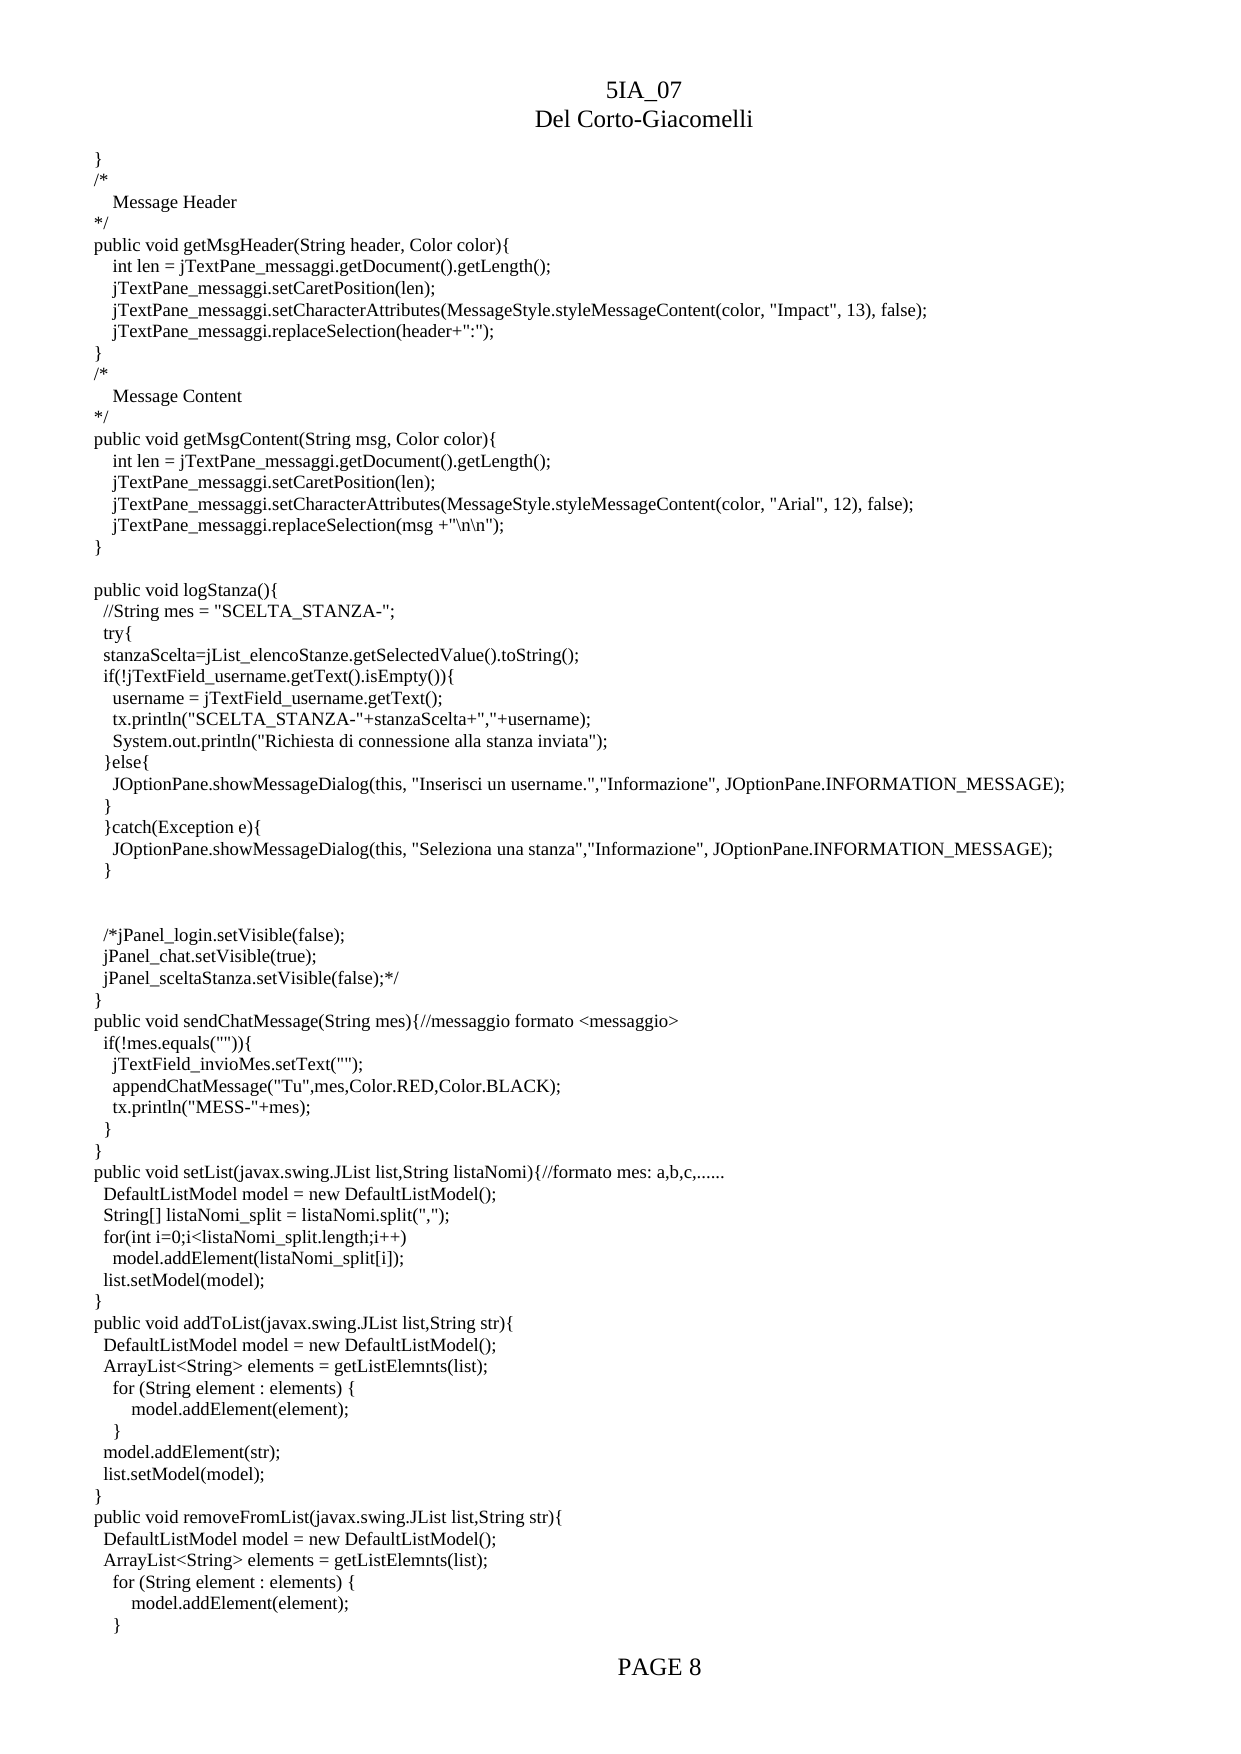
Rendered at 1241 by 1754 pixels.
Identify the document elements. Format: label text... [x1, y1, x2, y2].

text int len = jTextPane_messaggi.getDocument().getLength(); [75, 449, 1162, 471]
text for(int i=0;i<listaNomi_split.length;i++) [75, 1226, 1162, 1247]
text public void setList(javax.swing.JList list,String listaNomi){//formato mes: a,b,c,...... [75, 1161, 1162, 1183]
text for (String element : elements) { [75, 1377, 1162, 1398]
text ArrayList<String> elements = getListElemnts(list); [75, 1549, 1162, 1571]
text } [75, 794, 1162, 816]
text jTextPane_messaggi.setCaretPosition(len); [75, 277, 1162, 298]
text username = jTextField_username.getText(); [75, 687, 1162, 708]
text public void removeFromList(javax.swing.JList list,String str){ [75, 1506, 1162, 1528]
text jTextPane_messaggi.setCharacterAttributes(MessageStyle.styleMessageContent(color, "Impact", 13), false); [75, 298, 1162, 320]
text jTextPane_messaggi.replaceSelection(msg +"\n\n"); [75, 514, 1162, 536]
text jTextPane_messaggi.replaceSelection(header+":"); [75, 320, 1162, 342]
text JOptionPane.showMessageDialog(this, "Seleziona una stanza","Informazione", JOptionPane.INFORMATION_MESSAGE); [75, 838, 1162, 859]
text tx.println("MESS-"+mes); [75, 1096, 1162, 1118]
text String[] listaNomi_split = listaNomi.split(","); [75, 1204, 1162, 1226]
text model.addElement(element); [75, 1592, 1162, 1614]
text /* [75, 169, 1162, 191]
text model.addElement(element); [75, 1398, 1162, 1420]
text /* [75, 363, 1162, 385]
text tx.println("SCELTA_STANZA-"+stanzaScelta+","+username); [75, 708, 1162, 730]
text } [75, 1118, 1162, 1139]
text } [75, 536, 1162, 557]
text int len = jTextPane_messaggi.getDocument().getLength(); [75, 255, 1162, 277]
text //String mes = "SCELTA_STANZA-"; [75, 600, 1162, 622]
text jPanel_sceltaStanza.setVisible(false);*/ [75, 967, 1162, 988]
text jTextPane_messaggi.setCaretPosition(len); [75, 471, 1162, 493]
text list.setModel(model); [75, 1269, 1162, 1290]
text */ [75, 212, 1162, 234]
text public void sendChatMessage(String mes){//messaggio formato <messaggio> [75, 1010, 1162, 1032]
text JOptionPane.showMessageDialog(this, "Inserisci un username.","Informazione", JOptionPane.INFORMATION_MESSAGE); [75, 773, 1162, 794]
text list.setModel(model); [75, 1463, 1162, 1484]
text } [75, 1614, 1162, 1635]
text try{ [75, 622, 1162, 643]
text model.addElement(str); [75, 1441, 1162, 1463]
text if(!mes.equals("")){ [75, 1032, 1162, 1053]
text }catch(Exception e){ [75, 816, 1162, 838]
text for (String element : elements) { [75, 1571, 1162, 1592]
text } [75, 1139, 1162, 1161]
text DefaultListModel model = new DefaultListModel(); [75, 1183, 1162, 1204]
text public void getMsgContent(String msg, Color color){ [75, 428, 1162, 449]
text Message Content [75, 385, 1162, 406]
text } [75, 342, 1162, 363]
text } [75, 1290, 1162, 1312]
text /*jPanel_login.setVisible(false); [75, 924, 1162, 945]
text jTextField_invioMes.setText(""); [75, 1053, 1162, 1075]
text model.addElement(listaNomi_split[i]); [75, 1247, 1162, 1269]
text DefaultListModel model = new DefaultListModel(); [75, 1333, 1162, 1355]
text Message Header [75, 191, 1162, 212]
text DefaultListModel model = new DefaultListModel(); [75, 1528, 1162, 1549]
text public void getMsgHeader(String header, Color color){ [75, 234, 1162, 255]
text if(!jTextField_username.getText().isEmpty()){ [75, 665, 1162, 687]
text }else{ [75, 751, 1162, 773]
text public void addToList(javax.swing.JList list,String str){ [75, 1312, 1162, 1333]
text System.out.println("Richiesta di connessione alla stanza inviata"); [75, 730, 1162, 751]
text } [75, 148, 1162, 169]
text } [75, 859, 1162, 881]
text */ [75, 406, 1162, 428]
text stanzaScelta=jList_elencoStanze.getSelectedValue().toString(); [75, 643, 1162, 665]
text } [75, 1420, 1162, 1441]
text } [75, 988, 1162, 1010]
text jPanel_chat.setVisible(true); [75, 945, 1162, 967]
text } [75, 1484, 1162, 1506]
text public void logStanza(){ [75, 579, 1162, 600]
text ArrayList<String> elements = getListElemnts(list); [75, 1355, 1162, 1377]
text jTextPane_messaggi.setCharacterAttributes(MessageStyle.styleMessageContent(color, "Arial", 12), false); [75, 493, 1162, 514]
text appendChatMessage("Tu",mes,Color.RED,Color.BLACK); [75, 1075, 1162, 1096]
